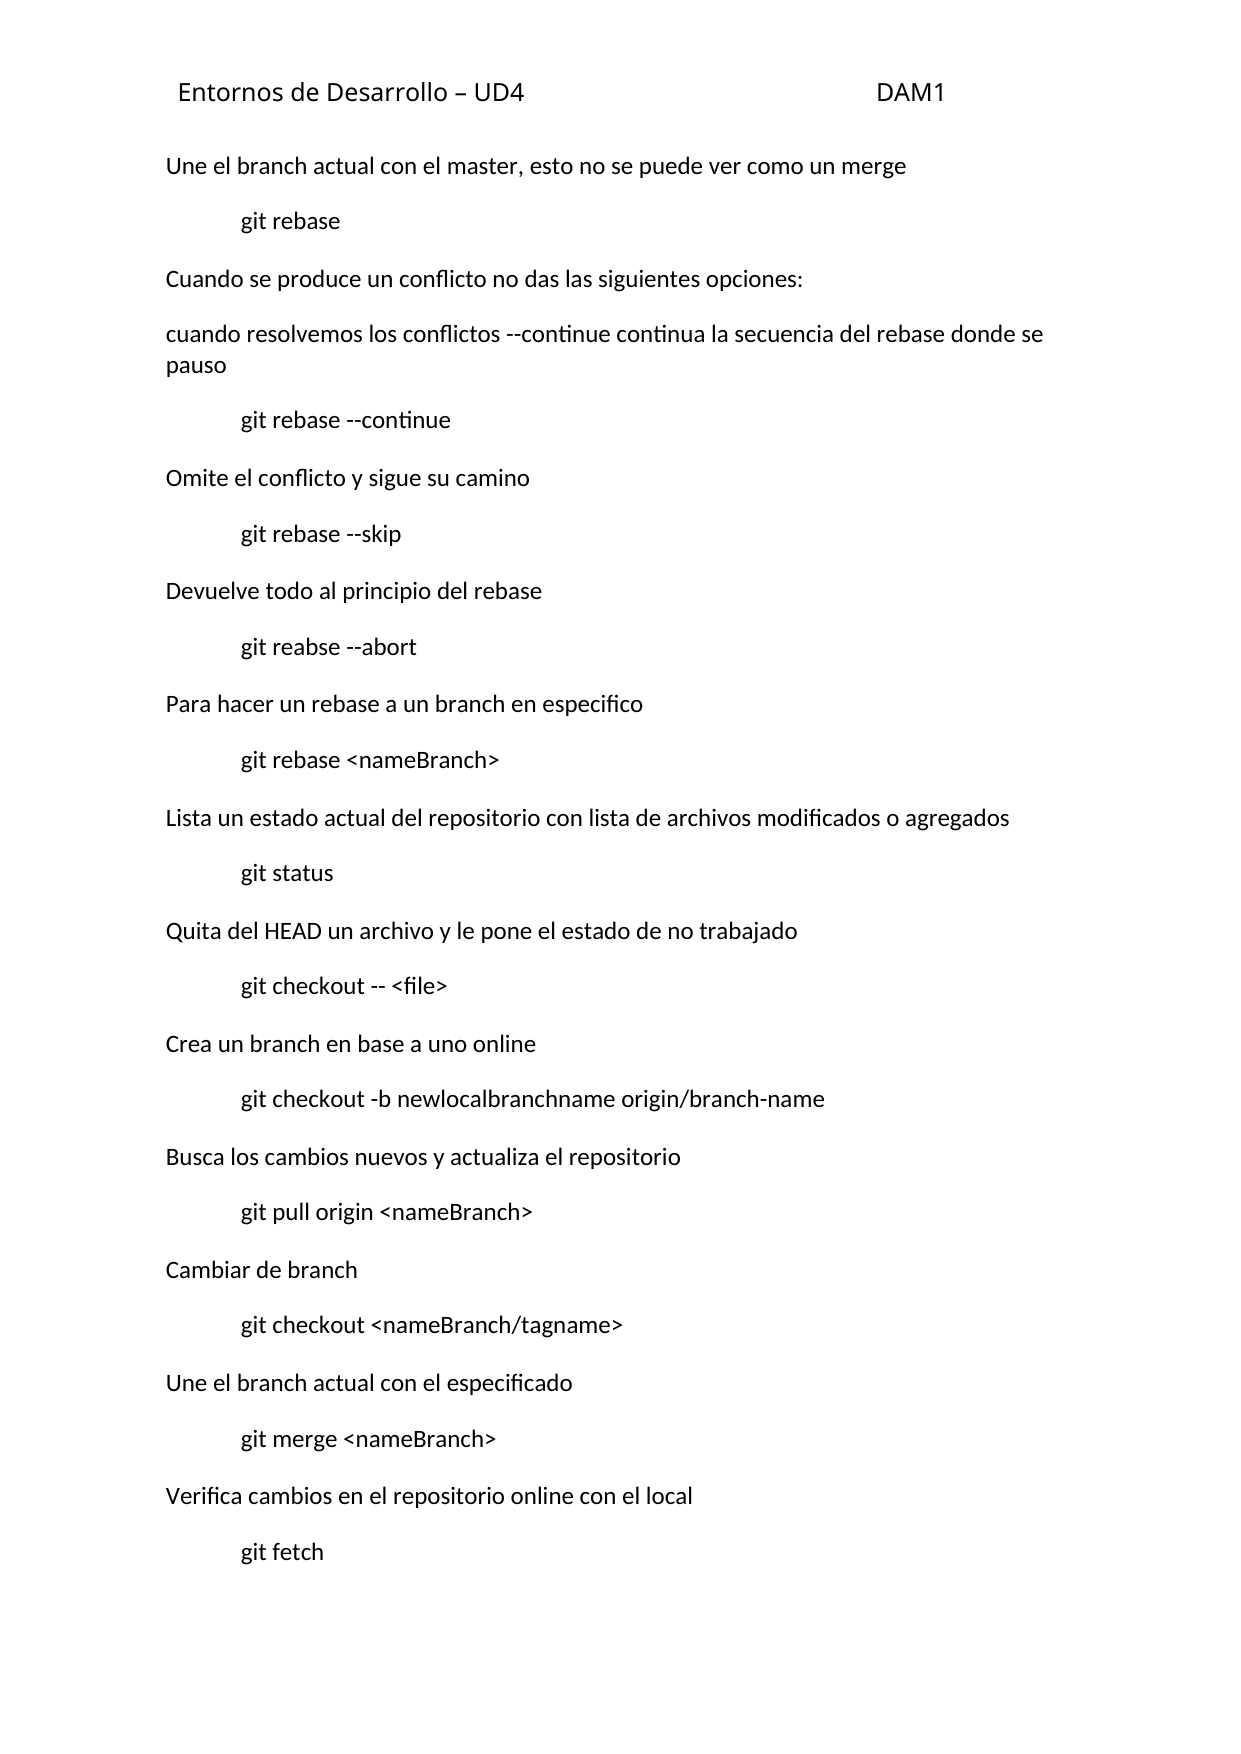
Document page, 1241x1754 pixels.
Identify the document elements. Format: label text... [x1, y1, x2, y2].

text git status [215, 857, 1063, 888]
text git reabse --abort [215, 631, 1063, 661]
text Quita del HEAD un archivo y le pone el estado de no trabajado [166, 915, 1063, 945]
text git checkout <nameBranch/tagname> [215, 1310, 1063, 1340]
text git checkout -- <file> [215, 970, 1063, 1001]
text Verifica cambios en el repositorio online con el local [166, 1480, 1063, 1511]
text Omite el conflicto y sigue su camino [166, 462, 1063, 493]
text Lista un estado actual del repositorio con lista de archivos modificados o agregados [166, 802, 1063, 832]
text git rebase --skip [215, 518, 1063, 548]
text Cuando se produce un conflicto no das las siguientes opciones: [166, 263, 1063, 294]
text git merge <nameBranch> [215, 1423, 1063, 1453]
text git rebase [215, 206, 1063, 236]
text Une el branch actual con el master, esto no se puede ver como un merge [166, 150, 1063, 181]
text git rebase --continue [215, 405, 1063, 435]
text git fetch [215, 1536, 1063, 1566]
text Para hacer un rebase a un branch en especifico [166, 688, 1063, 719]
text Une el branch actual con el especificado [166, 1367, 1063, 1398]
text cuando resolvemos los conflictos --continue continua la secuencia del rebase donde se pauso [166, 319, 1063, 380]
text Devuelve todo al principio del rebase [166, 575, 1063, 606]
text git pull origin <nameBranch> [215, 1197, 1063, 1227]
text git checkout -b newlocalbranchname origin/branch-name [215, 1083, 1063, 1114]
text Crea un branch en base a uno online [166, 1028, 1063, 1058]
text Cambiar de branch [166, 1254, 1063, 1285]
text Busca los cambios nuevos y actualiza el repositorio [166, 1141, 1063, 1172]
text git rebase <nameBranch> [215, 744, 1063, 774]
